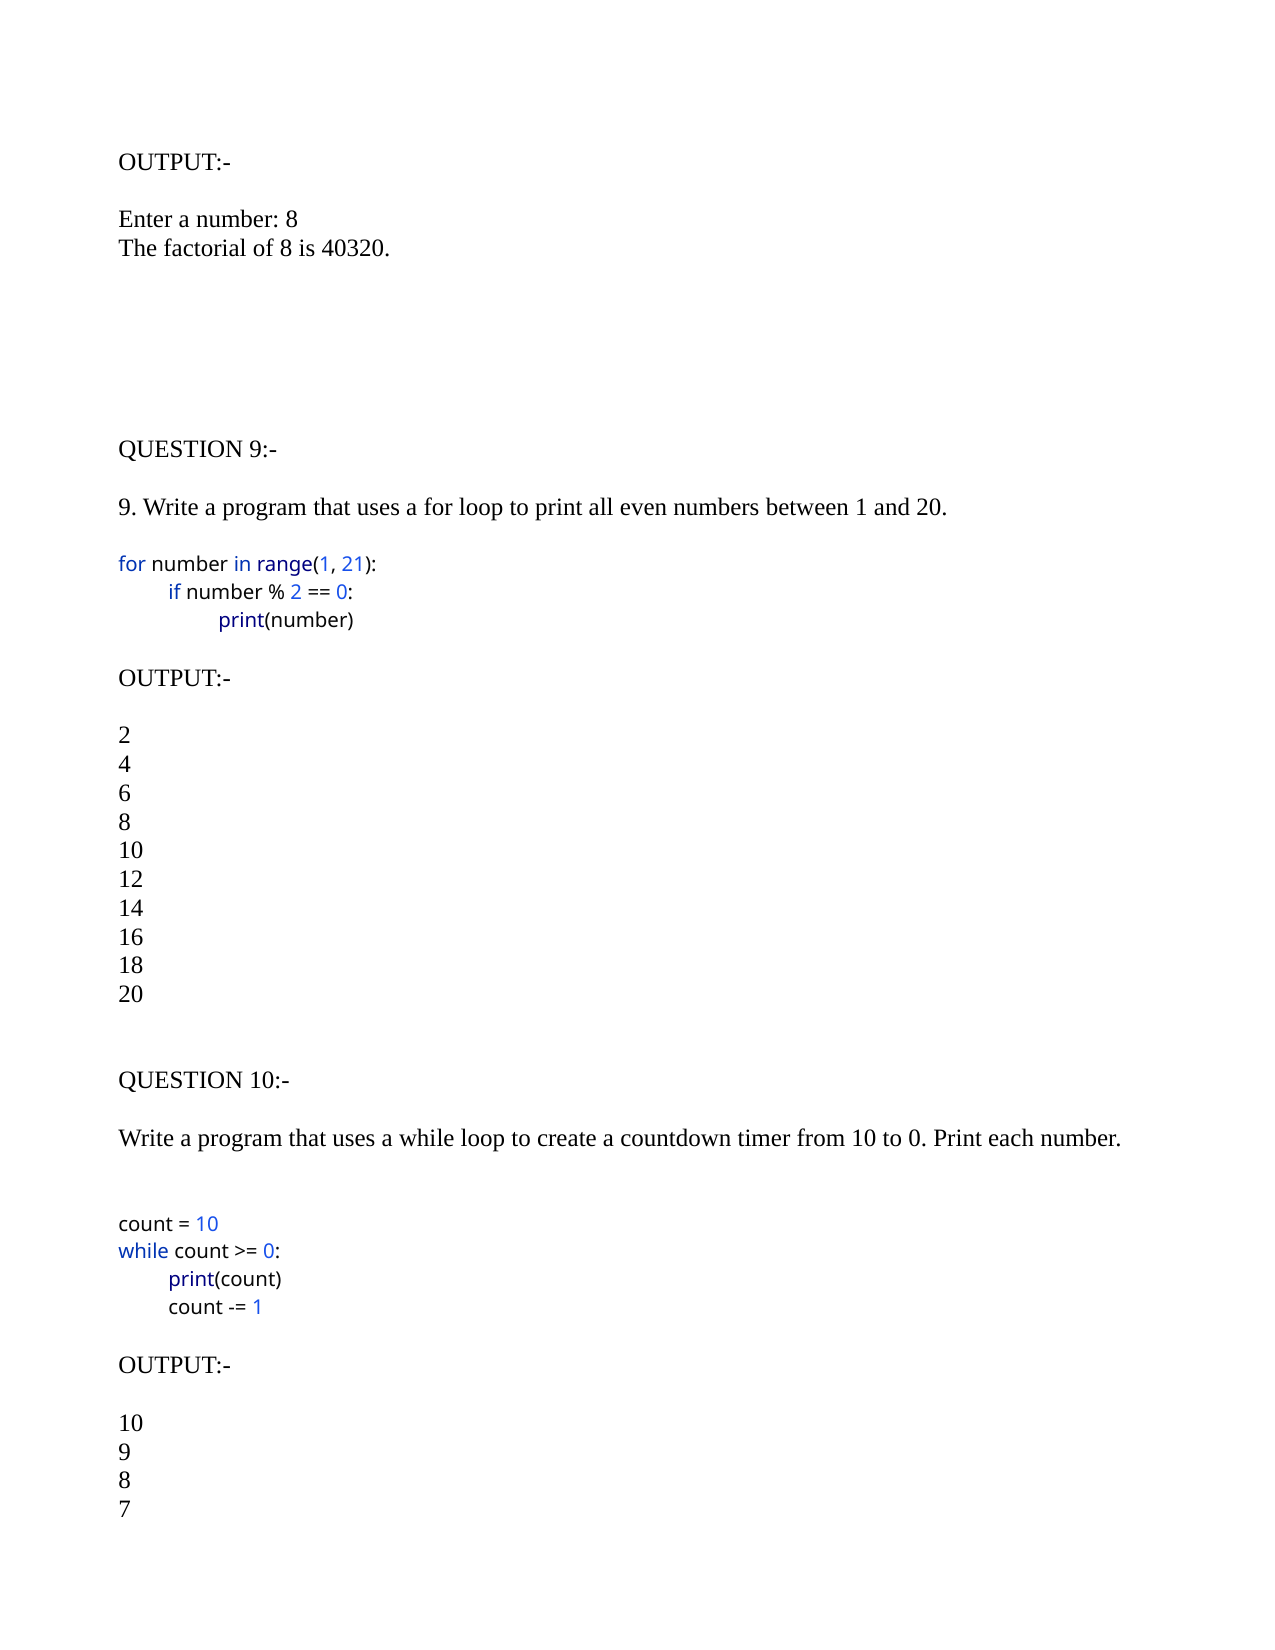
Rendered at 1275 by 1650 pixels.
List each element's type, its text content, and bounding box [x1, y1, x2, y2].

text print(count) [118, 1265, 1157, 1293]
text count -= 1 [118, 1293, 1157, 1321]
text 16 [118, 922, 1157, 950]
text print(number) [118, 605, 1157, 633]
text OUTPUT:- [118, 663, 1157, 692]
text for number in range(1, 21): [118, 549, 1157, 577]
text 9 [118, 1437, 1157, 1466]
text count = 10 [118, 1209, 1157, 1237]
text 9. Write a program that uses a for loop to print all even numbers between 1 and 20. [118, 492, 1157, 521]
text 6 [118, 778, 1157, 807]
text The factorial of 8 is 40320. [118, 233, 1157, 262]
text 4 [118, 749, 1157, 778]
text 8 [118, 1466, 1157, 1494]
text Write a program that uses a while loop to create a countdown timer from 10 to 0. Print each number. [118, 1123, 1157, 1152]
text 2 [118, 720, 1157, 749]
text Enter a number: 8 [118, 204, 1157, 233]
text while count >= 0: [118, 1237, 1157, 1265]
text 18 [118, 950, 1157, 979]
text 10 [118, 835, 1157, 864]
text QUESTION 9:- [118, 434, 1157, 463]
text QUESTION 10:- [118, 1065, 1157, 1094]
text 10 [118, 1408, 1157, 1437]
text OUTPUT:- [118, 1351, 1157, 1379]
text 12 [118, 864, 1157, 893]
text 8 [118, 807, 1157, 835]
text if number % 2 == 0: [118, 577, 1157, 605]
text 20 [118, 979, 1157, 1008]
text OUTPUT:- [118, 147, 1157, 176]
text 14 [118, 893, 1157, 922]
text 7 [118, 1494, 1157, 1523]
